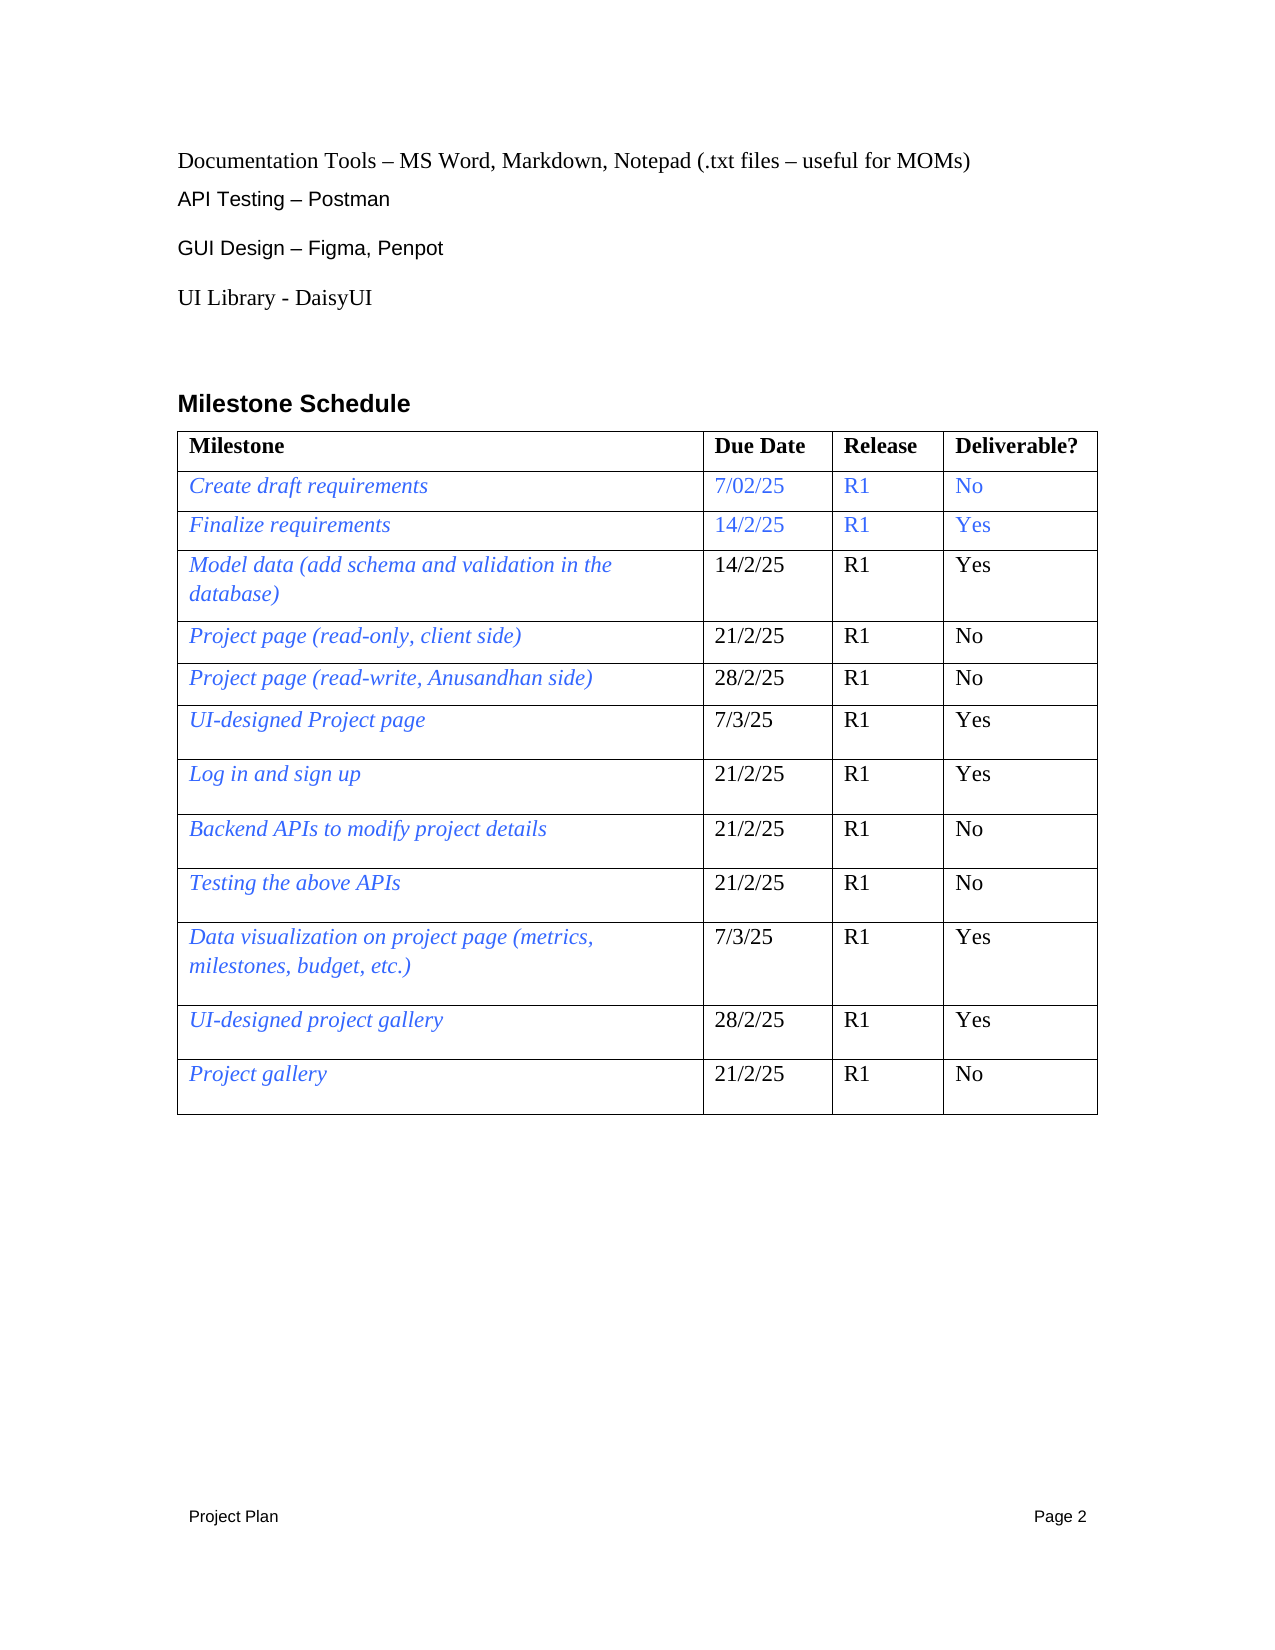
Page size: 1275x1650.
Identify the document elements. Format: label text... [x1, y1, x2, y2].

table_cell Yes [944, 923, 1097, 1005]
subtitle Milestone Schedule [177, 389, 1098, 418]
table_cell 28/2/25 [704, 664, 832, 705]
table_cell No [944, 815, 1097, 868]
table_cell 14/2/25 [704, 512, 832, 550]
table_cell R1 [833, 923, 943, 1005]
text UI Library - DaisyUI [177, 284, 1098, 311]
table_cell Yes [944, 1006, 1097, 1059]
table_cell 21/2/25 [704, 815, 832, 868]
table_cell 21/2/25 [704, 1060, 832, 1113]
table_cell R1 [833, 706, 943, 759]
table_header Deliverable? [944, 432, 1097, 471]
table_cell No [944, 869, 1097, 922]
table_cell Finalize requirements [178, 512, 703, 550]
table_cell No [944, 1060, 1097, 1113]
table_cell UI-designed Project page [178, 706, 703, 759]
table_cell Yes [944, 706, 1097, 759]
table_cell Project page (read-only, client side) [178, 622, 703, 663]
table_cell R1 [833, 1060, 943, 1113]
table_cell Project page (read-write, Anusandhan side) [178, 664, 703, 705]
table_cell R1 [833, 551, 943, 621]
table_cell No [944, 472, 1097, 511]
table_cell 21/2/25 [704, 869, 832, 922]
table_cell R1 [833, 472, 943, 511]
table_header Milestone [178, 432, 703, 471]
table_cell R1 [833, 512, 943, 550]
table_cell 7/02/25 [704, 472, 832, 511]
table_cell R1 [833, 869, 943, 922]
table_cell Create draft requirements [178, 472, 703, 511]
table_cell 21/2/25 [704, 760, 832, 813]
text Documentation Tools – MS Word, Markdown, Notepad (.txt files – useful for MOMs) [177, 148, 1098, 174]
table_cell R1 [833, 1006, 943, 1059]
table_header Due Date [704, 432, 832, 471]
table_cell 14/2/25 [704, 551, 832, 621]
text API Testing – Postman [177, 186, 1098, 210]
table_cell Yes [944, 760, 1097, 813]
table_cell 7/3/25 [704, 923, 832, 1005]
table_cell Model data (add schema and validation in the database) [178, 551, 703, 621]
table_cell Backend APIs to modify project details [178, 815, 703, 868]
table_cell 7/3/25 [704, 706, 832, 759]
table_cell 28/2/25 [704, 1006, 832, 1059]
table_cell Project gallery [178, 1060, 703, 1113]
table_cell Log in and sign up [178, 760, 703, 813]
table_header Release [833, 432, 943, 471]
table_cell 21/2/25 [704, 622, 832, 663]
table_cell Yes [944, 512, 1097, 550]
table_cell Yes [944, 551, 1097, 621]
table_cell Data visualization on project page (metrics, milestones, budget, etc.) [178, 923, 703, 1005]
table_cell R1 [833, 760, 943, 813]
table_cell Testing the above APIs [178, 869, 703, 922]
table_cell UI-designed project gallery [178, 1006, 703, 1059]
table_cell No [944, 664, 1097, 705]
table_cell No [944, 622, 1097, 663]
table_cell R1 [833, 622, 943, 663]
table_cell R1 [833, 664, 943, 705]
text GUI Design – Figma, Penpot [177, 235, 1098, 259]
table_cell R1 [833, 815, 943, 868]
